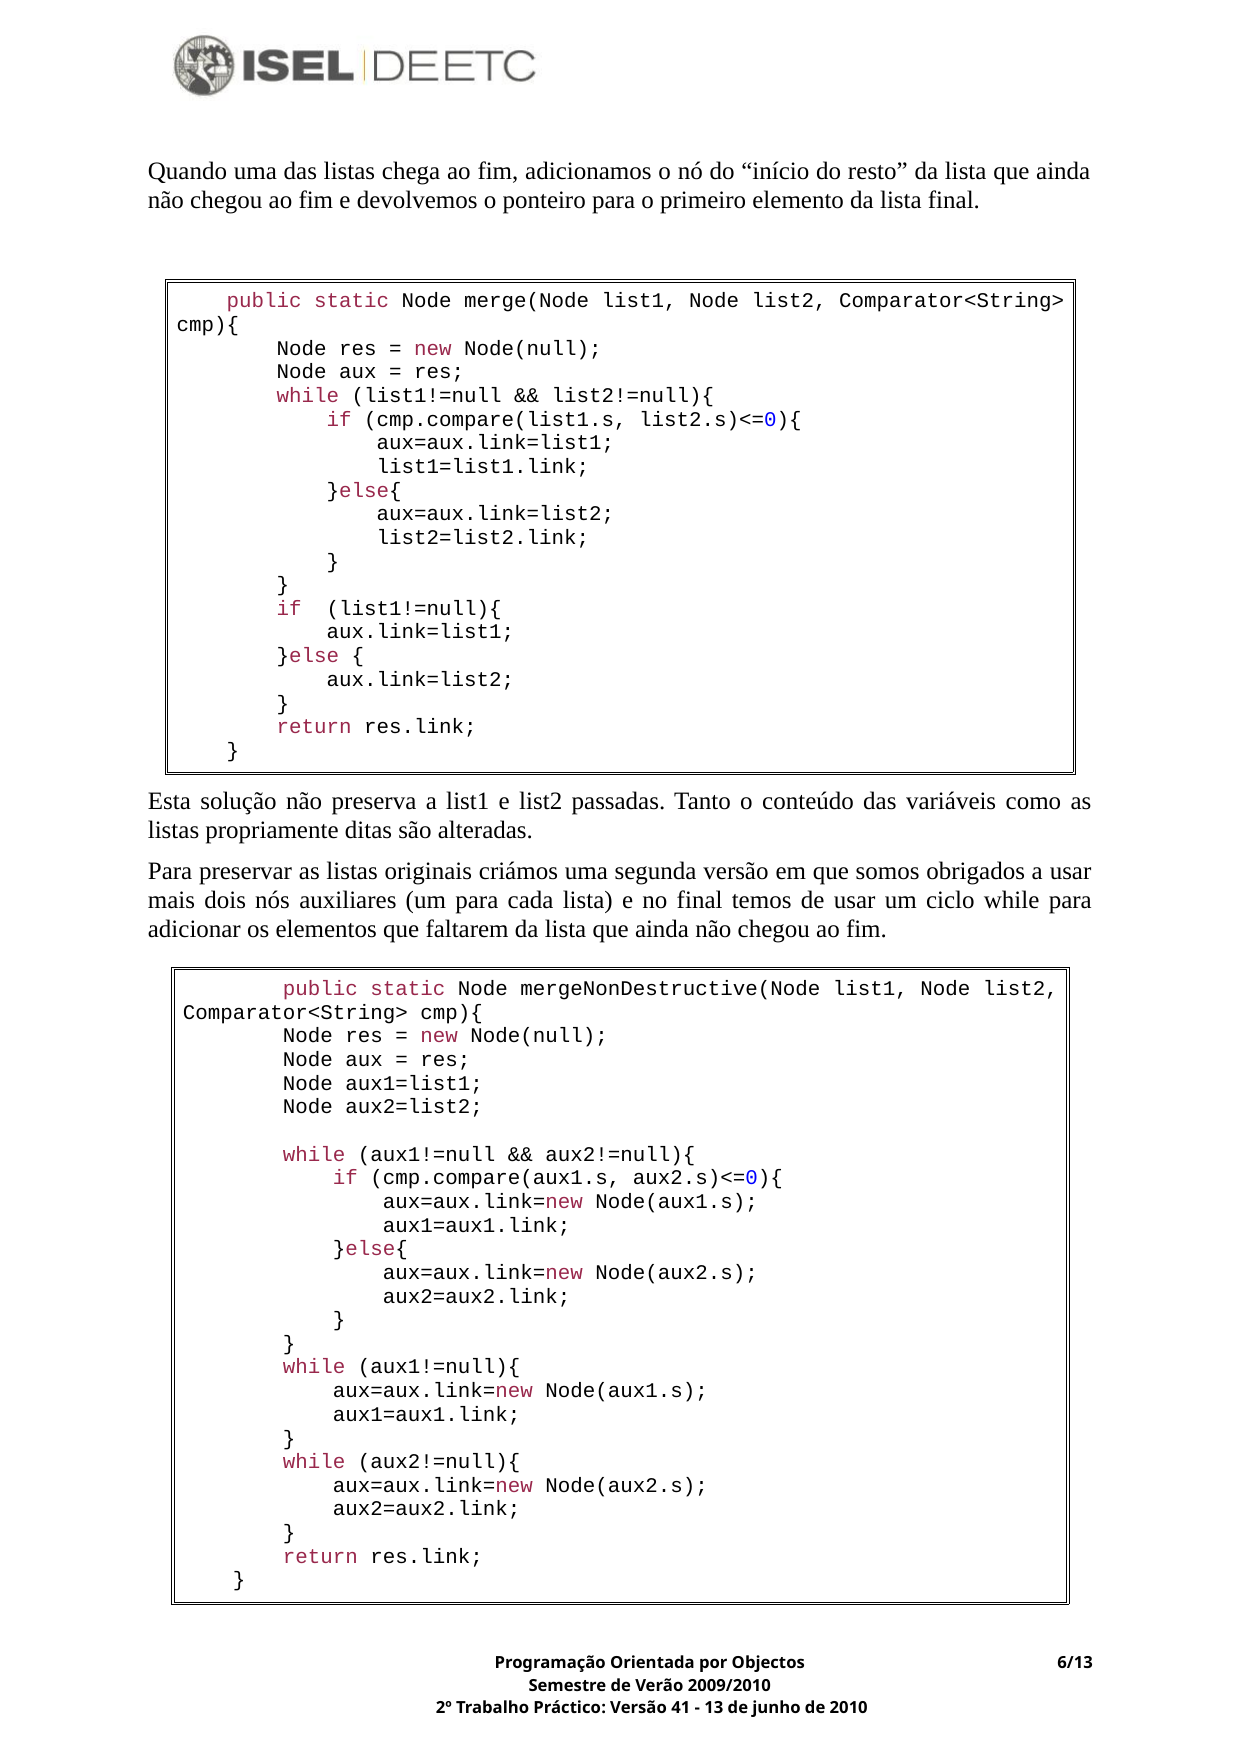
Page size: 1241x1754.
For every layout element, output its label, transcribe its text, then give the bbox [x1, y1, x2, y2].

text Node aux2=list2; [183, 1096, 1058, 1120]
text aux=aux.link=list2; [176, 503, 1064, 527]
text } [183, 1427, 1058, 1451]
text aux1=aux1.link; [183, 1404, 1058, 1427]
text } [176, 740, 1064, 763]
text if (list1!=null){ [176, 598, 1064, 622]
text } [176, 574, 1064, 598]
text Esta solução não preserva a list1 e list2 passadas. Tanto o conteúdo das variáveis como as listas propriamente ditas são alteradas. [148, 267, 1093, 844]
text Node aux = res; [176, 361, 1064, 385]
text public static Node mergeNonDestructive(Node list1, Node list2, Comparator<String> cmp){ [183, 978, 1058, 1026]
text }else{ [183, 1238, 1058, 1262]
text } [183, 1309, 1058, 1333]
text while (aux1!=null){ [183, 1357, 1058, 1380]
text while (aux1!=null && aux2!=null){ [183, 1144, 1058, 1167]
text return res.link; [183, 1546, 1058, 1569]
text public static Node merge(Node list1, Node list2, Comparator<String> cmp){ [176, 291, 1064, 338]
text Quando uma das listas chega ao fim, adicionamos o nó do “início do resto” da lista que ainda não chegou ao fim e devolvemos o ponteiro para o primeiro elemento da lista final. [148, 156, 1093, 214]
text aux=aux.link=new Node(aux1.s); [183, 1380, 1058, 1404]
text aux.link=list1; [176, 622, 1064, 645]
text } [183, 1522, 1058, 1546]
text while (aux2!=null){ [183, 1451, 1058, 1475]
text } [183, 1333, 1058, 1357]
text if (cmp.compare(aux1.s, aux2.s)<=0){ [183, 1167, 1058, 1191]
text aux=aux.link=list1; [176, 432, 1064, 456]
text aux=aux.link=new Node(aux2.s); [183, 1262, 1058, 1286]
text aux.link=list2; [176, 669, 1064, 692]
text list2=list2.link; [176, 527, 1064, 551]
text aux1=aux1.link; [183, 1215, 1058, 1238]
text while (list1!=null && list2!=null){ [176, 385, 1064, 409]
text list1=list1.link; [176, 456, 1064, 480]
text Para preservar as listas originais criámos uma segunda versão em que somos obrigados a usar mais dois nós auxiliares (um para cada lista) e no final temos de usar um ciclo while para adicionar os elementos que faltarem da lista que ainda não chegou ao fim. [148, 856, 1093, 943]
text Node aux1=list1; [183, 1073, 1058, 1096]
text aux2=aux2.link; [183, 1498, 1058, 1522]
text } [176, 692, 1064, 716]
picture [164, 20, 566, 121]
text Node res = new Node(null); [176, 338, 1064, 361]
text return res.link; [176, 716, 1064, 740]
text Node res = new Node(null); [183, 1026, 1058, 1049]
text aux2=aux2.link; [183, 1286, 1058, 1309]
text } [183, 1569, 1058, 1593]
text aux=aux.link=new Node(aux1.s); [183, 1191, 1058, 1215]
text } [176, 551, 1064, 574]
text }else { [176, 645, 1064, 669]
text if (cmp.compare(list1.s, list2.s)<=0){ [176, 409, 1064, 432]
text aux=aux.link=new Node(aux2.s); [183, 1475, 1058, 1498]
text }else{ [176, 480, 1064, 503]
text Node aux = res; [183, 1049, 1058, 1073]
